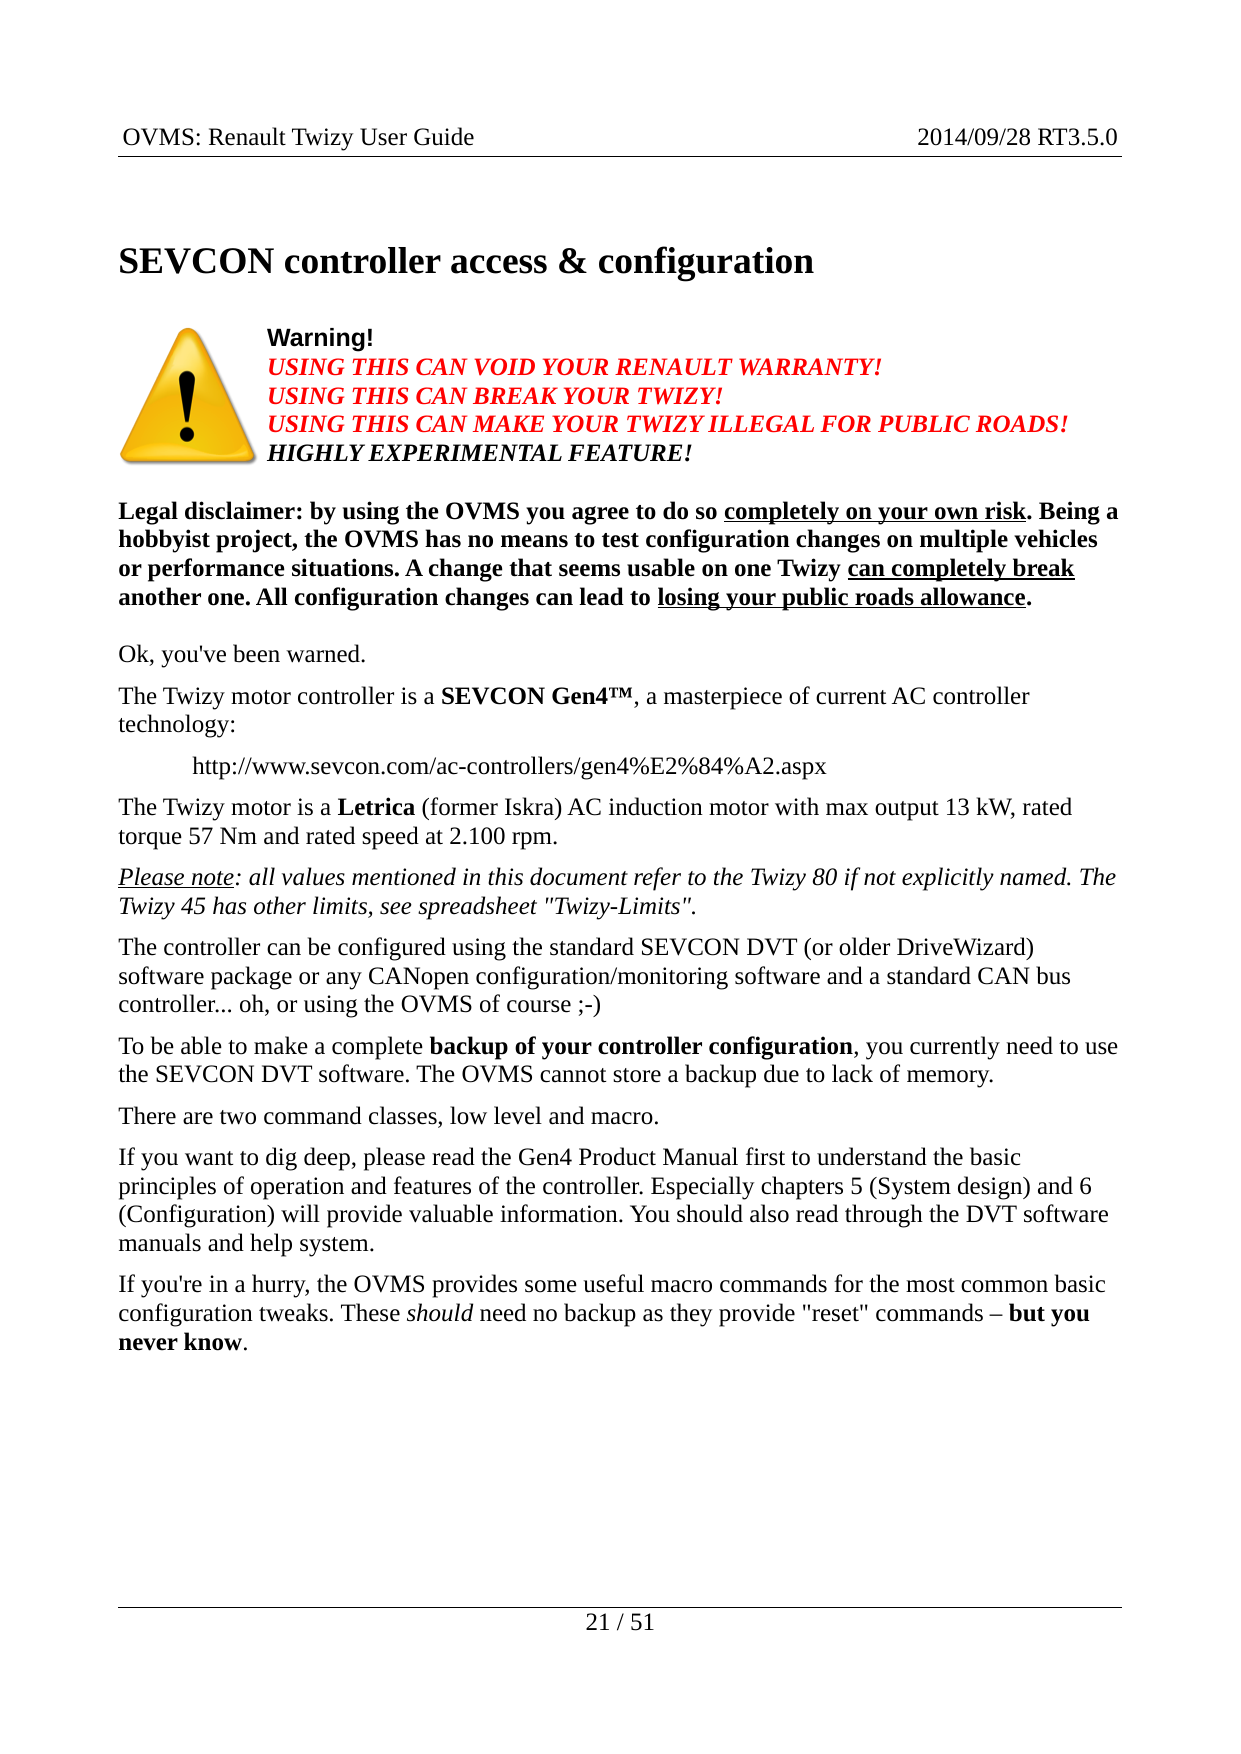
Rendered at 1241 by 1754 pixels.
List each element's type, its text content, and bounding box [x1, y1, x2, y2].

text Ok, you've been warned. [118, 639, 1122, 668]
text The controller can be configured using the standard SEVCON DVT (or older DriveWizard) software package or any CANopen configuration/monitoring software and a standard CAN bus controller... oh, or using the OVMS of course ;-) [118, 932, 1122, 1018]
picture [118, 326, 260, 468]
text Please note: all values mentioned in this document refer to the Twizy 80 if not explicitly named. The Twizy 45 has other limits, see spreadsheet "Twizy-Limits". [118, 862, 1122, 919]
text Warning! [267, 323, 1122, 352]
text The Twizy motor controller is a SEVCON Gen4™, a masterpiece of current AC controller technology: [118, 681, 1122, 738]
text If you want to dig deep, please read the Gen4 Product Manual first to understand the basic principles of operation and features of the controller. Especially chapters 5 (System design) and 6 (Configuration) will provide valuable information. You should also read through the DVT software manuals and help system. [118, 1142, 1122, 1257]
text USING THIS CAN BREAK YOUR TWIZY! [267, 381, 1122, 409]
text There are two command classes, low level and macro. [118, 1101, 1122, 1129]
text USING THIS CAN VOID YOUR RENAULT WARRANTY! [267, 352, 1122, 381]
text USING THIS CAN MAKE YOUR TWIZY ILLEGAL FOR PUBLIC ROADS! [267, 409, 1122, 438]
text Legal disclaimer: by using the OVMS you agree to do so completely on your own risk. Being a hobbyist project, the OVMS has no means to test configuration changes on multiple vehicles or performance situations. A change that seems usable on one Twizy can completely break another one. All configuration changes can lead to losing your public roads allowance. [118, 496, 1122, 611]
text If you're in a hurry, the OVMS provides some useful macro commands for the most common basic configuration tweaks. These should need no backup as they provide "reset" commands – but you never know. [118, 1269, 1122, 1356]
subtitle SEVCON controller access & configuration [118, 239, 1122, 282]
text To be able to make a complete backup of your controller configuration, you currently need to use the SEVCON DVT software. The OVMS cannot store a backup due to lack of memory. [118, 1031, 1122, 1088]
text http://www.sevcon.com/ac-controllers/gen4%E2%84%A2.aspx [118, 751, 1122, 779]
text HIGHLY EXPERIMENTAL FEATURE! [267, 438, 1122, 467]
text The Twizy motor is a Letrica (former Iskra) AC induction motor with max output 13 kW, rated torque 57 Nm and rated speed at 2.100 rpm. [118, 792, 1122, 849]
